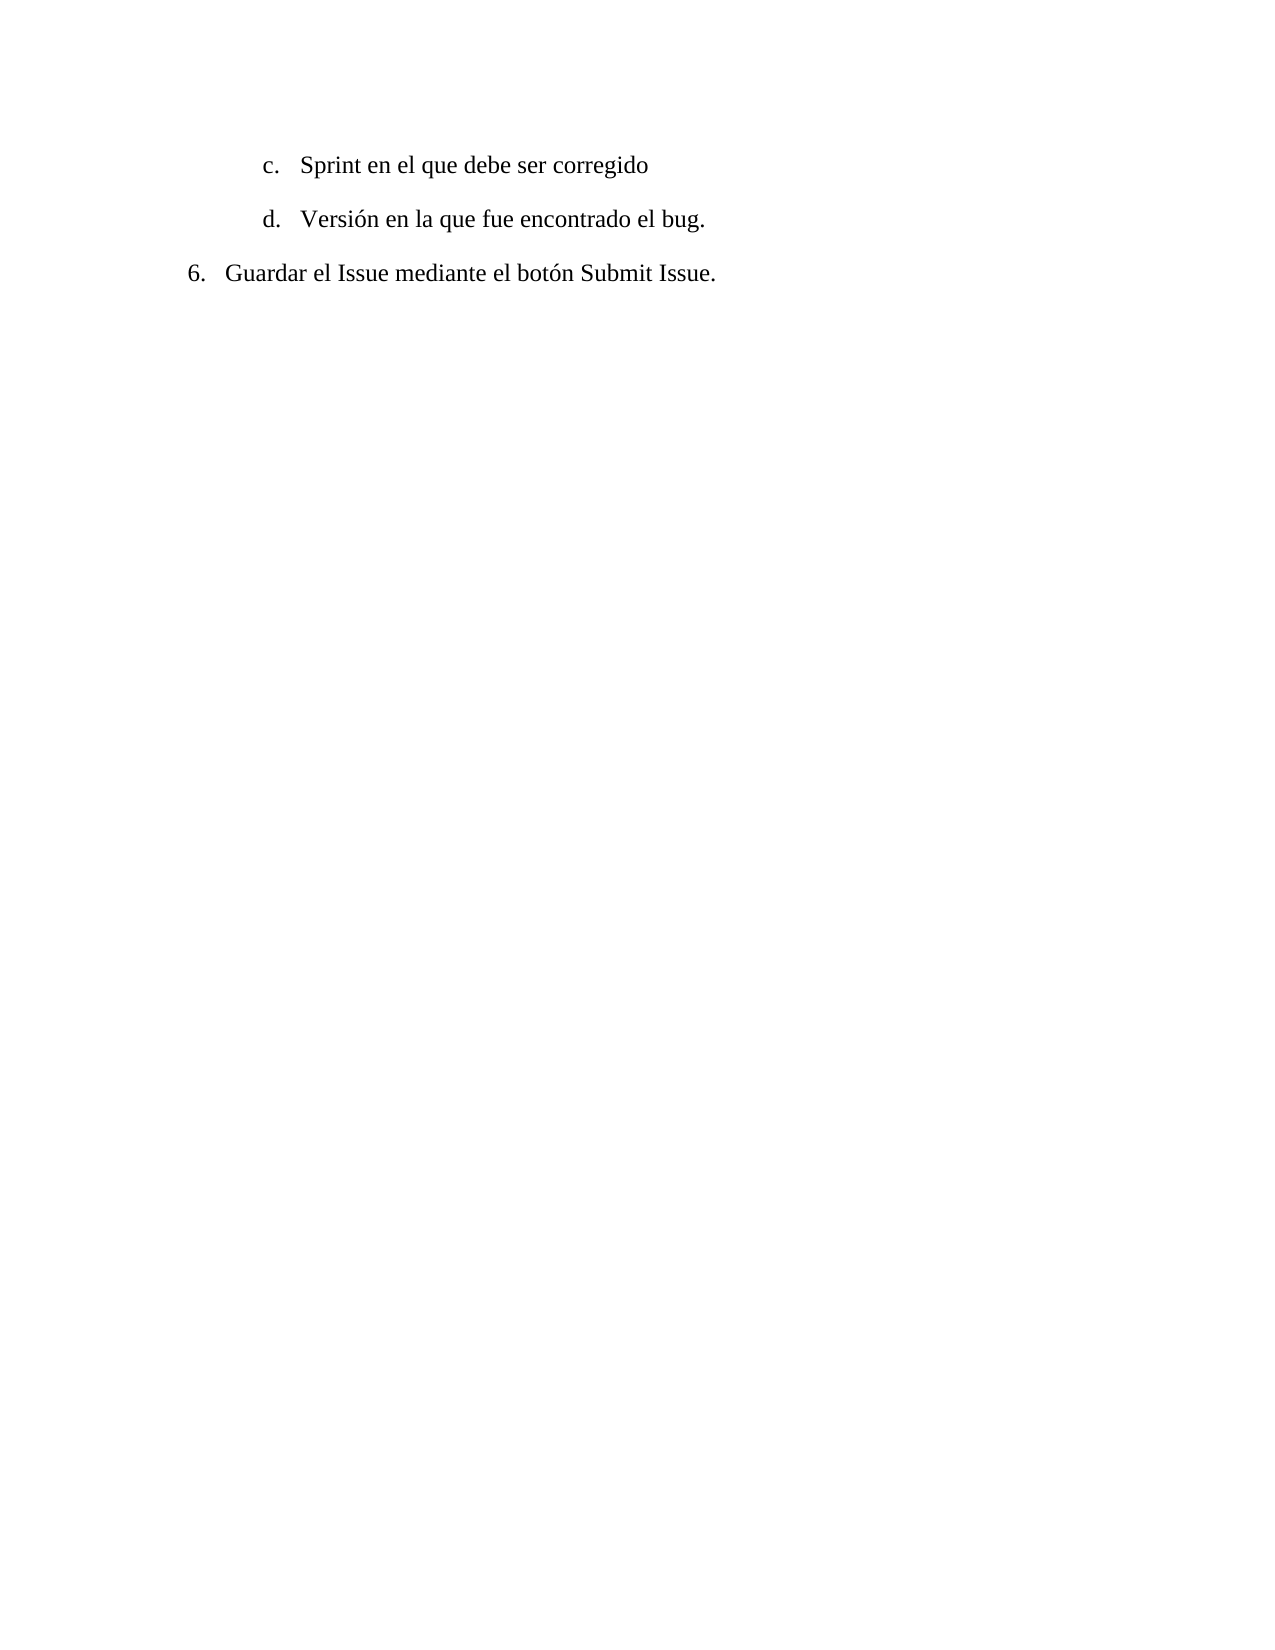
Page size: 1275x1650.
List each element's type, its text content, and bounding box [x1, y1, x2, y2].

list Versión en la que fue encontrado el bug. [262, 204, 1125, 233]
list Guardar el Issue mediante el botón Submit Issue. [187, 258, 1125, 286]
list Sprint en el que debe ser corregido [262, 150, 1125, 179]
